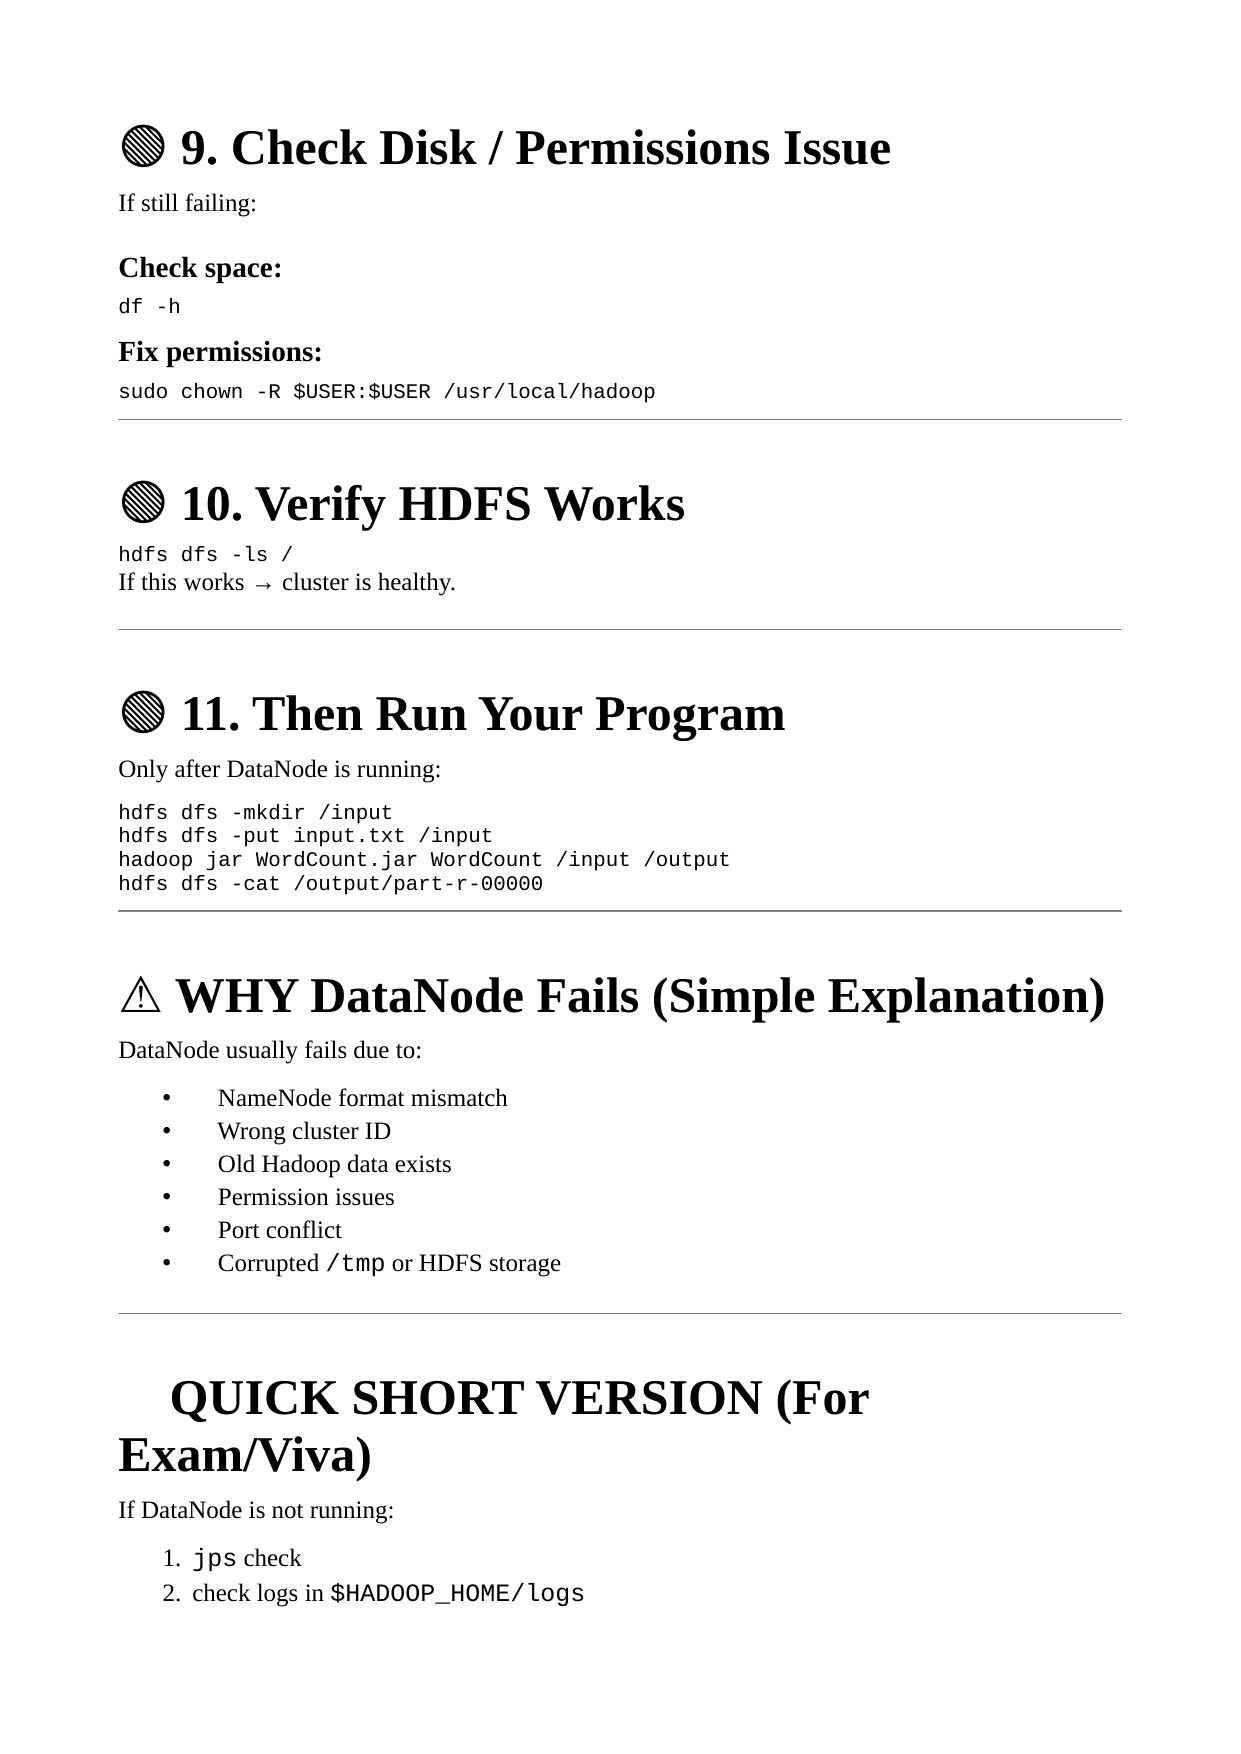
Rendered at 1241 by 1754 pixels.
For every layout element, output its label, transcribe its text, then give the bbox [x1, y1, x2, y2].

text If still failing: [118, 188, 1122, 217]
text hdfs dfs -put input.txt /input [118, 825, 1122, 849]
text DataNode usually fails due to: [118, 1036, 1122, 1064]
list ❌ Corrupted /tmp or HDFS storage [162, 1248, 1122, 1279]
subtitle Fix permissions: [118, 334, 1122, 368]
text Only after DataNode is running: [118, 754, 1122, 783]
subtitle 🟢 10. Verify HDFS Works [118, 473, 1122, 531]
subtitle ⚠️ WHY DataNode Fails (Simple Explanation) [118, 966, 1122, 1023]
list ❌ Wrong cluster ID [162, 1116, 1122, 1145]
list ❌ Permission issues [162, 1182, 1122, 1211]
subtitle Check space: [118, 250, 1122, 284]
text hadoop jar WordCount.jar WordCount /input /output [118, 849, 1122, 873]
list jps check [162, 1543, 1122, 1573]
list ❌ Old Hadoop data exists [162, 1149, 1122, 1178]
text df -h [118, 296, 1122, 320]
text hdfs dfs -cat /output/part-r-00000 [118, 873, 1122, 896]
text sudo chown -R $USER:$USER /usr/local/hadoop [118, 381, 1122, 404]
list ❌ NameNode format mismatch [162, 1083, 1122, 1112]
text If DataNode is not running: [118, 1495, 1122, 1524]
text If this works → cluster is healthy. [118, 567, 1122, 596]
text hdfs dfs -mkdir /input [118, 802, 1122, 825]
text hdfs dfs -ls / [118, 543, 1122, 567]
list ❌ Port conflict [162, 1215, 1122, 1244]
list check logs in $HADOOP_HOME/logs [162, 1578, 1122, 1609]
subtitle 🎯 QUICK SHORT VERSION (For Exam/Viva) [118, 1367, 1122, 1482]
subtitle 🟢 11. Then Run Your Program [118, 684, 1122, 742]
subtitle 🟢 9. Check Disk / Permissions Issue [118, 118, 1122, 176]
